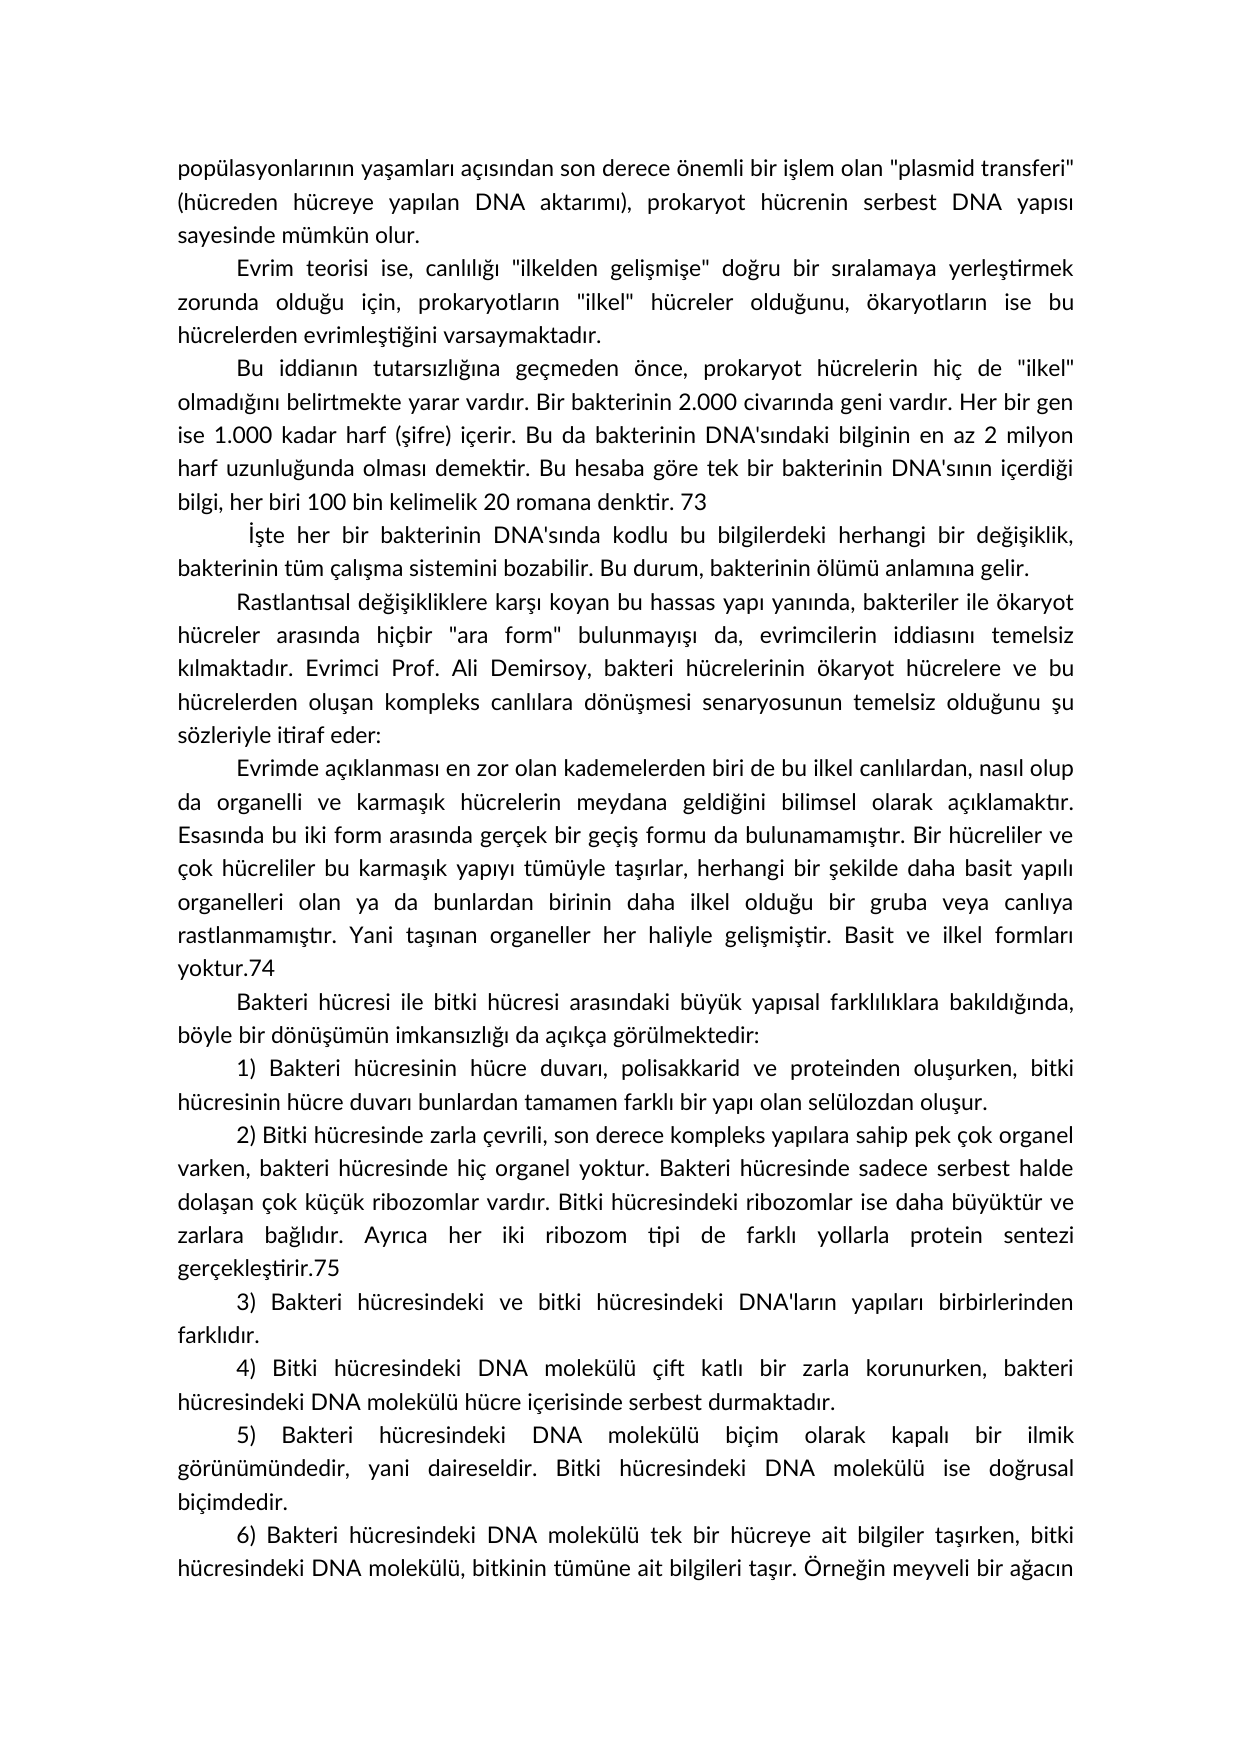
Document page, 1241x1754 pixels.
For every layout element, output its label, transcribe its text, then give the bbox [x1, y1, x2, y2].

text 2) Bitki hücresinde zarla çevrili, son derece kompleks yapılara sahip pek çok organel varken, bakteri hücresinde hiç organel yoktur. Bakteri hücresinde sadece serbest halde dolaşan çok küçük ribozomlar vardır. Bitki hücresindeki ribozomlar ise daha büyüktür ve zarlara bağlıdır. Ayrıca her iki ribozom tipi de farklı yollarla protein sentezi gerçekleştirir.75 [177, 1117, 1075, 1283]
text popülasyonlarının yaşamları açısından son derece önemli bir işlem olan "plasmid transferi" (hücreden hücreye yapılan DNA aktarımı), prokaryot hücrenin serbest DNA yapısı sayesinde mümkün olur. [177, 150, 1075, 250]
text Evrimde açıklanması en zor olan kademelerden biri de bu ilkel canlılardan, nasıl olup da organelli ve karmaşık hücrelerin meydana geldiğini bilimsel olarak açıklamaktır. Esasında bu iki form arasında gerçek bir geçiş formu da bulunamamıştır. Bir hücreliler ve çok hücreliler bu karmaşık yapıyı tümüyle taşırlar, herhangi bir şekilde daha basit yapılı organelleri olan ya da bunlardan birinin daha ilkel olduğu bir gruba veya canlıya rastlanmamıştır. Yani taşınan organeller her haliyle gelişmiştir. Basit ve ilkel formları yoktur.74 [177, 750, 1075, 983]
text 4) Bitki hücresindeki DNA molekülü çift katlı bir zarla korunurken, bakteri hücresindeki DNA molekülü hücre içerisinde serbest durmaktadır. [177, 1350, 1075, 1417]
text Rastlantısal değişikliklere karşı koyan bu hassas yapı yanında, bakteriler ile ökaryot hücreler arasında hiçbir "ara form" bulunmayışı da, evrimcilerin iddiasını temelsiz kılmaktadır. Evrimci Prof. Ali Demirsoy, bakteri hücrelerinin ökaryot hücrelere ve bu hücrelerden oluşan kompleks canlılara dönüşmesi senaryosunun temelsiz olduğunu şu sözleriyle itiraf eder: [177, 583, 1075, 750]
text İşte her bir bakterinin DNA'sında kodlu bu bilgilerdeki herhangi bir değişiklik, bakterinin tüm çalışma sistemini bozabilir. Bu durum, bakterinin ölümü anlamına gelir. [177, 517, 1075, 583]
text Evrim teorisi ise, canlılığı "ilkelden gelişmişe" doğru bir sıralamaya yerleştirmek zorunda olduğu için, prokaryotların "ilkel" hücreler olduğunu, ökaryotların ise bu hücrelerden evrimleştiğini varsaymaktadır. [177, 250, 1075, 350]
text 1) Bakteri hücresinin hücre duvarı, polisakkarid ve proteinden oluşurken, bitki hücresinin hücre duvarı bunlardan tamamen farklı bir yapı olan selülozdan oluşur. [177, 1050, 1075, 1117]
text Bu iddianın tutarsızlığına geçmeden önce, prokaryot hücrelerin hiç de "ilkel" olmadığını belirtmekte yarar vardır. Bir bakterinin 2.000 civarında geni vardır. Her bir gen ise 1.000 kadar harf (şifre) içerir. Bu da bakterinin DNA'sındaki bilginin en az 2 milyon harf uzunluğunda olması demektir. Bu hesaba göre tek bir bakterinin DNA'sının içerdiği bilgi, her biri 100 bin kelimelik 20 romana denktir. 73 [177, 350, 1075, 517]
text 3) Bakteri hücresindeki ve bitki hücresindeki DNA'ların yapıları birbirlerinden farklıdır. [177, 1283, 1075, 1350]
text 5) Bakteri hücresindeki DNA molekülü biçim olarak kapalı bir ilmik görünümündedir, yani daireseldir. Bitki hücresindeki DNA molekülü ise doğrusal biçimdedir. [177, 1417, 1075, 1517]
text Bakteri hücresi ile bitki hücresi arasındaki büyük yapısal farklılıklara bakıldığında, böyle bir dönüşümün imkansızlığı da açıkça görülmektedir: [177, 983, 1075, 1050]
text 6) Bakteri hücresindeki DNA molekülü tek bir hücreye ait bilgiler taşırken, bitki hücresindeki DNA molekülü, bitkinin tümüne ait bilgileri taşır. Örneğin meyveli bir ağacın [177, 1517, 1075, 1583]
